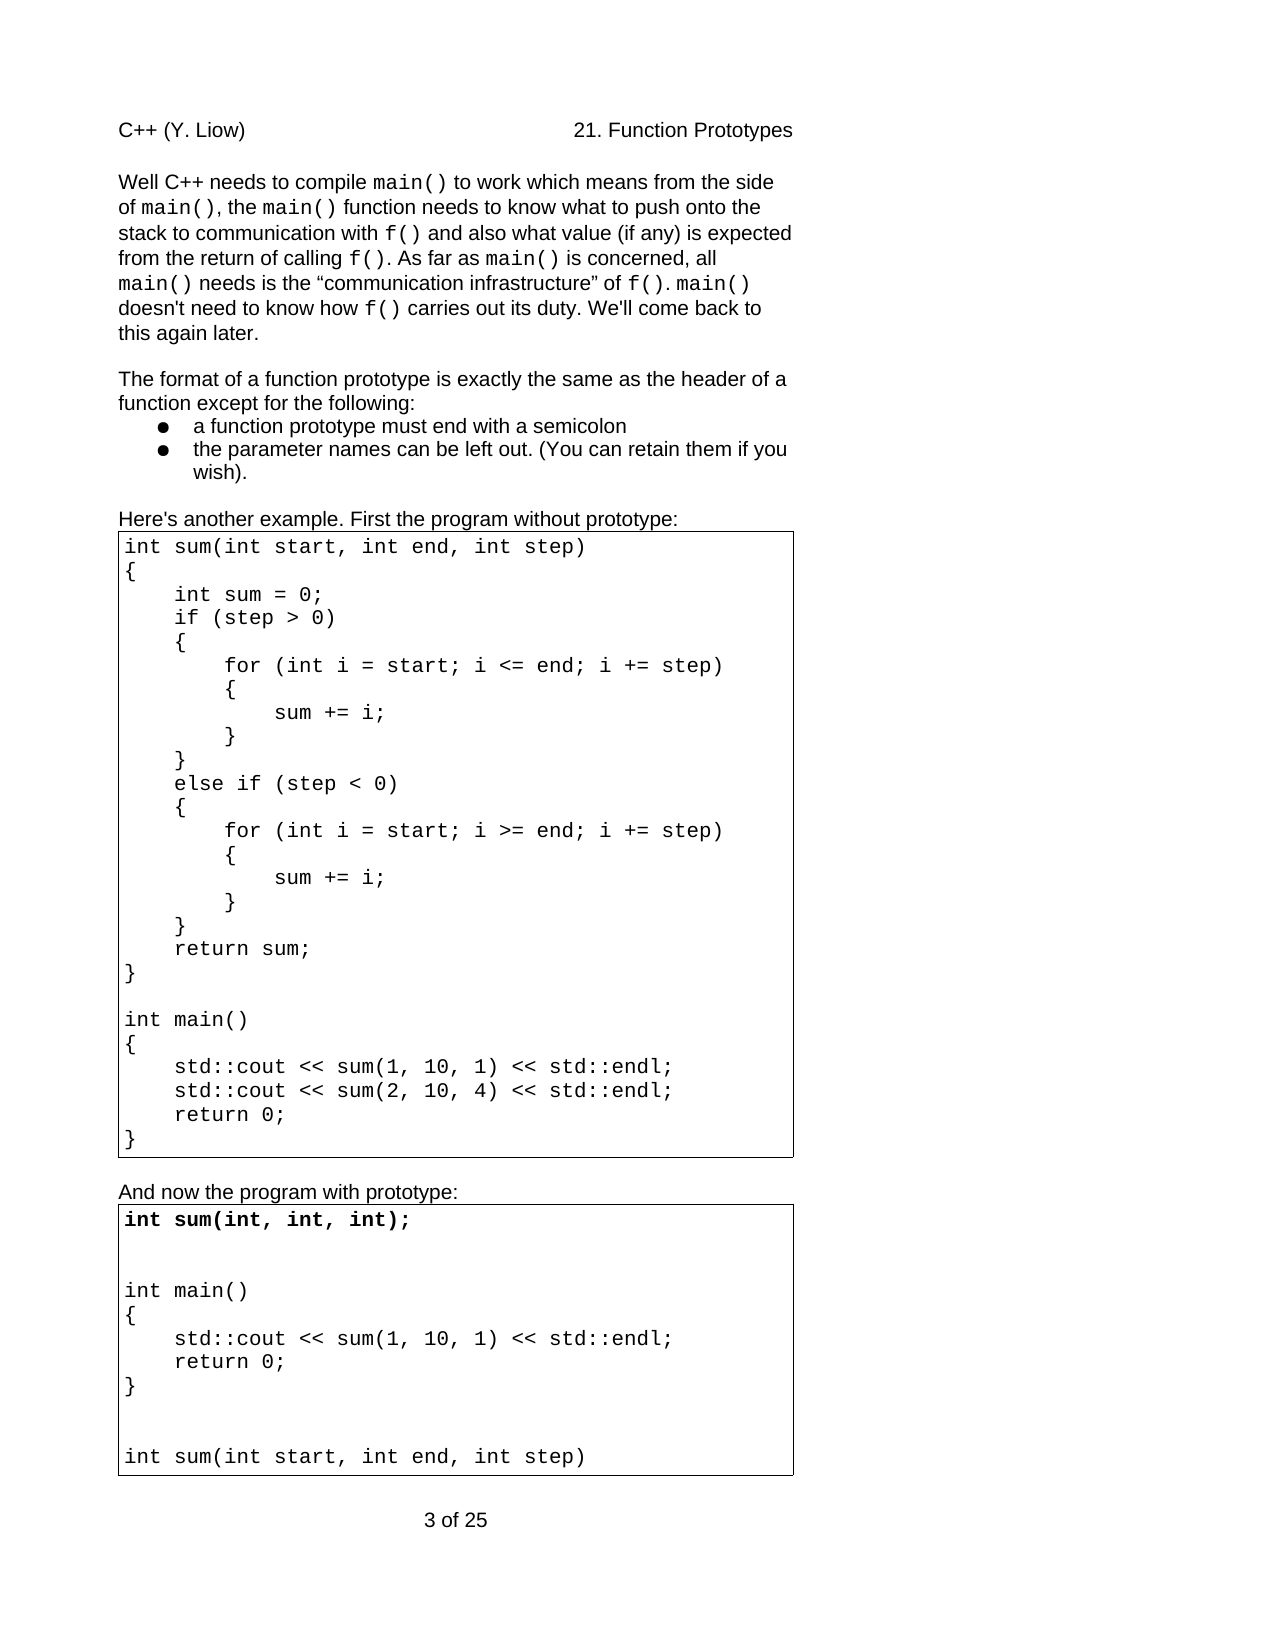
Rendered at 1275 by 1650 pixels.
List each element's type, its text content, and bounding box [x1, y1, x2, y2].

table_header int sum(int start, int end, int step) { int sum = 0; if (step > 0) { for (int i = start; i <= end; i += step) { sum += i; } } else if (step < 0) { for (int i = start; i >= end; i += step) { sum += i; } } return sum; } int main() { std::cout << sum(1, 10, 1) << std::endl; std::cout << sum(2, 10, 4) << std::endl; return 0; } [119, 532, 793, 1157]
table_header int sum(int, int, int); int main() { std::cout << sum(1, 10, 1) << std::endl; return 0; } int sum(int start, int end, int step) [119, 1205, 793, 1475]
text Well C++ needs to compile main() to work which means from the side of main(), the main() function needs to know what to push onto the stack to communication with f() and also what value (if any) is expected from the return of calling f(). As far as main() is concerned, all main() needs is the “communication infrastructure” of f(). main() doesn't need to know how f() carries out its duty. We'll come back to this again later. [118, 171, 793, 345]
list the parameter names can be left out. (You can retain them if you wish). [156, 438, 793, 484]
text And now the program with prototype: [118, 1180, 793, 1203]
text The format of a function prototype is exactly the same as the header of a function except for the following: [118, 368, 793, 414]
text Here's another example. First the program without prototype: [118, 507, 793, 531]
list a function prototype must end with a semicolon [156, 414, 793, 438]
